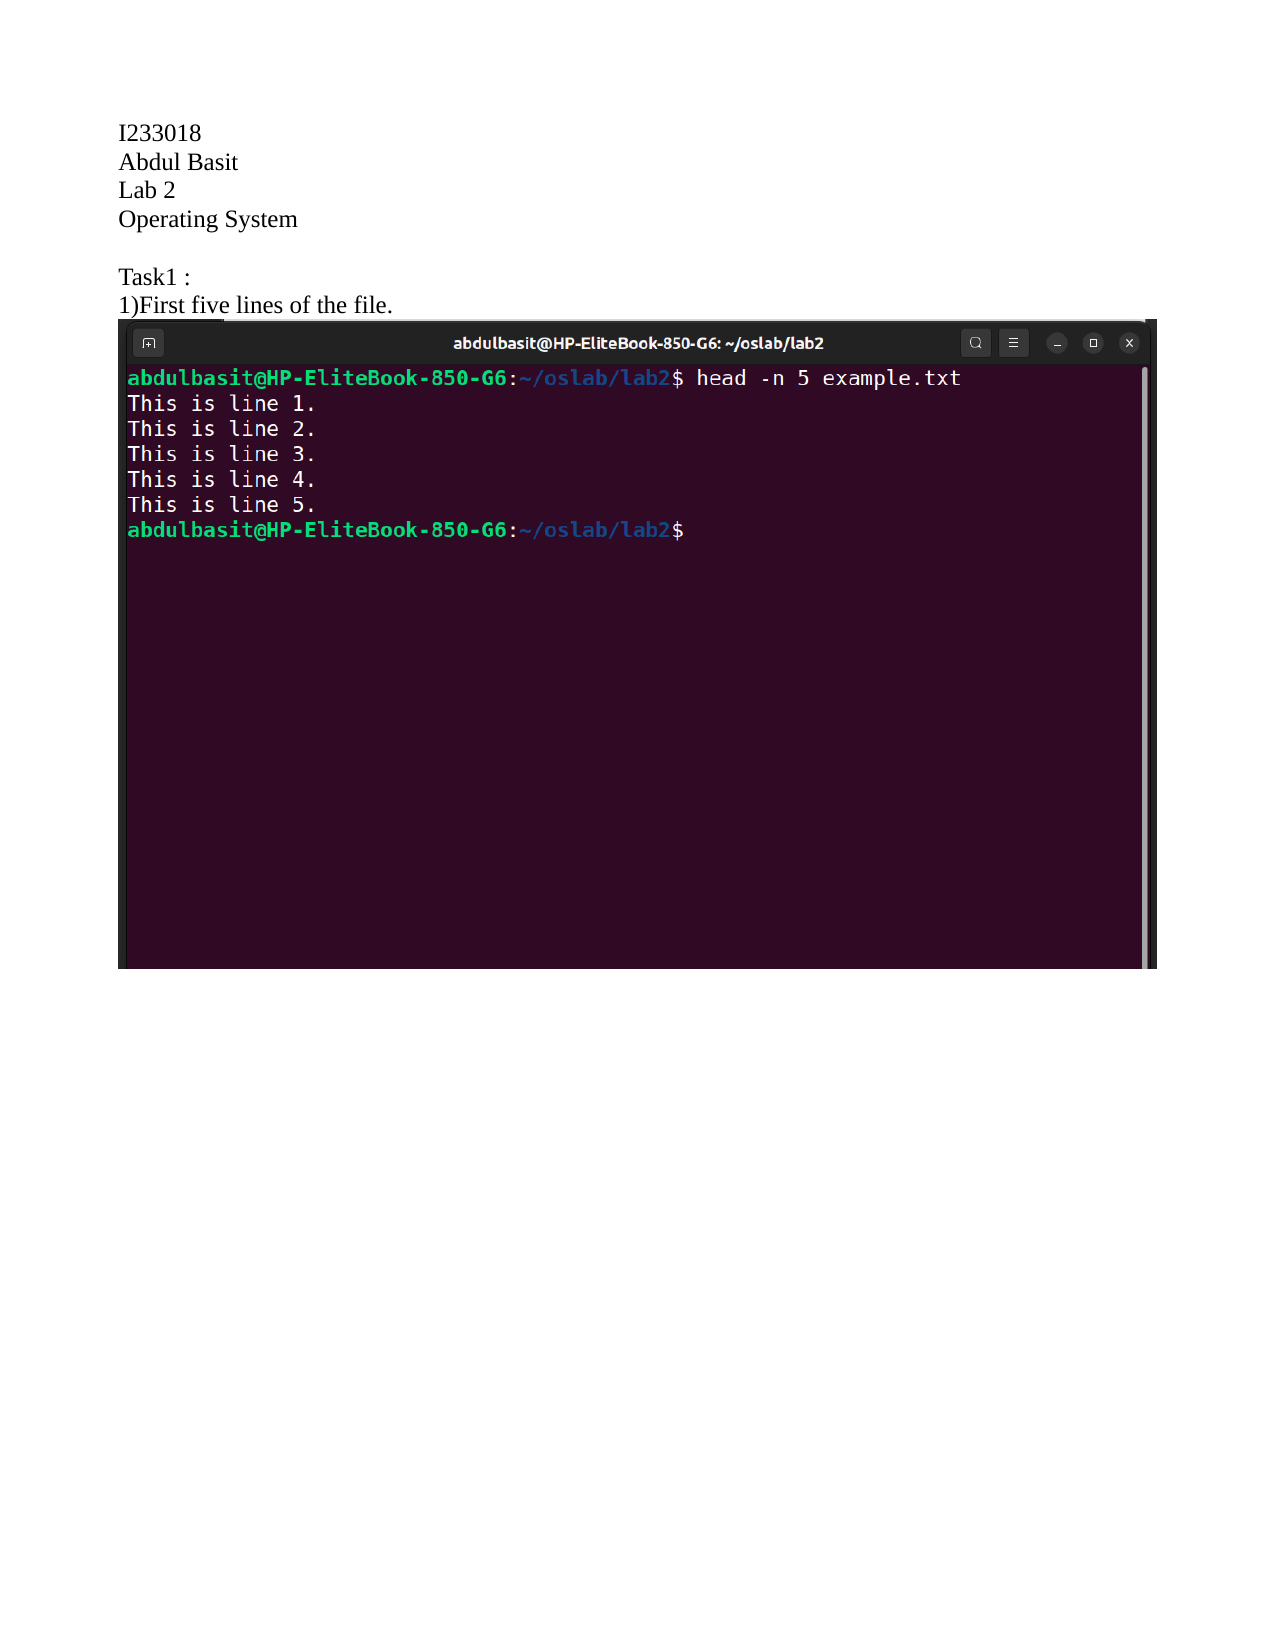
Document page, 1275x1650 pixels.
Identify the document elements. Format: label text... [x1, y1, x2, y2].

text I233018 [118, 118, 1157, 147]
text Abdul Basit [118, 147, 1157, 176]
text Lab 2 [118, 176, 1157, 204]
text 1)First five lines of the file. [118, 291, 1157, 319]
text Operating System [118, 204, 1157, 233]
text Task1 : [118, 262, 1157, 291]
picture [118, 319, 1157, 969]
